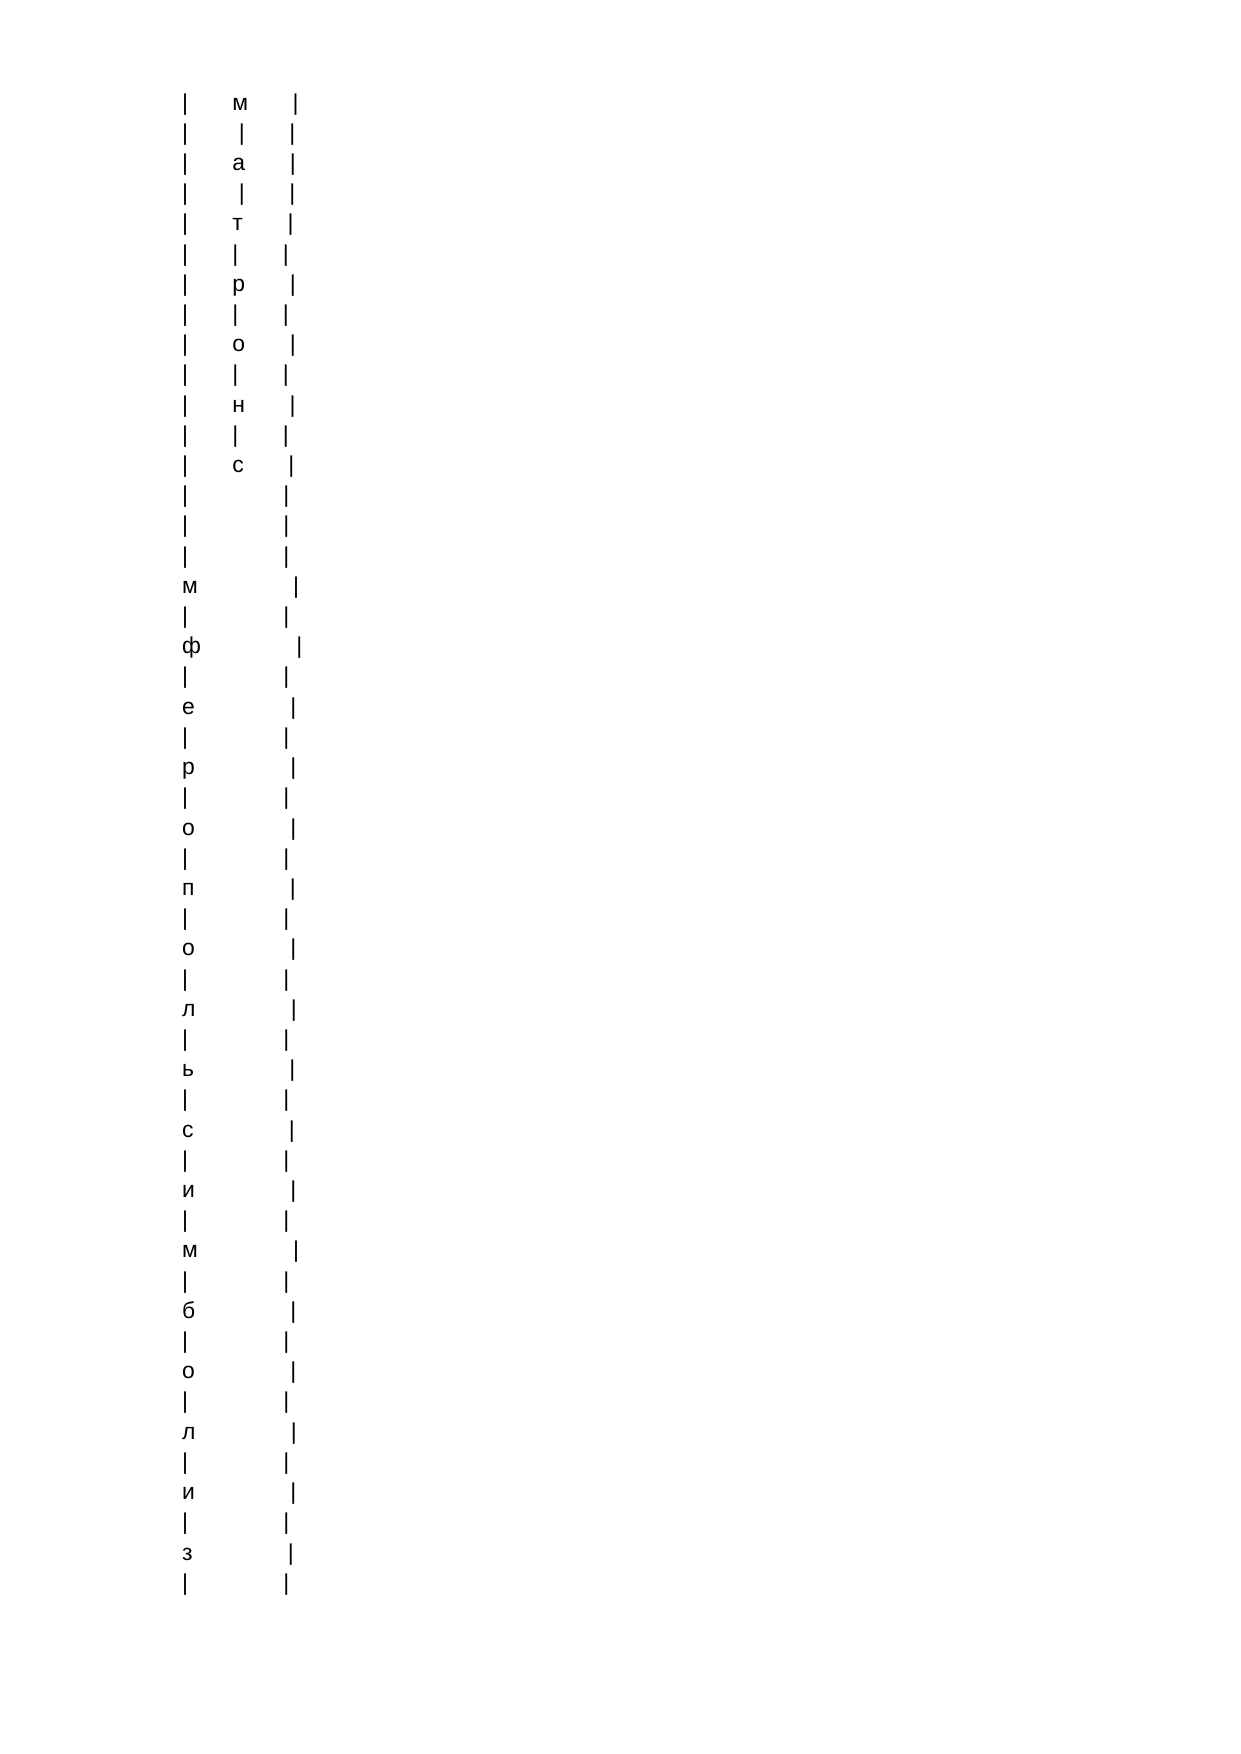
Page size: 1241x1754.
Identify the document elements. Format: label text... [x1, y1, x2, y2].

text е | [150, 693, 1090, 719]
text | | | [150, 360, 1090, 387]
text | | [150, 844, 1090, 870]
text | | [150, 1387, 1090, 1414]
text | | | [150, 300, 1090, 326]
text л | [150, 1418, 1090, 1444]
text | | [150, 602, 1090, 628]
text р | [150, 753, 1090, 779]
text | а | [150, 149, 1090, 175]
text | | [150, 542, 1090, 568]
text | т | [150, 209, 1090, 236]
text | м | [150, 88, 1090, 115]
text | | | [150, 421, 1090, 447]
text | | [150, 1267, 1090, 1293]
text | | [150, 511, 1090, 538]
text | | [150, 1085, 1090, 1112]
text и | [150, 1176, 1090, 1202]
text | р | [150, 270, 1090, 296]
text с | [150, 1116, 1090, 1142]
text ь | [150, 1055, 1090, 1082]
text о | [150, 934, 1090, 961]
text | | [150, 964, 1090, 991]
text | | [150, 1508, 1090, 1535]
text | | [150, 1206, 1090, 1233]
text | | | [150, 179, 1090, 206]
text | с | [150, 451, 1090, 477]
text | | [150, 1146, 1090, 1172]
text м | [150, 572, 1090, 598]
text | о | [150, 330, 1090, 357]
text п | [150, 874, 1090, 900]
text | | [150, 481, 1090, 508]
text ф | [150, 632, 1090, 659]
text и | [150, 1478, 1090, 1504]
text м | [150, 1236, 1090, 1263]
text з | [150, 1538, 1090, 1565]
text | | [150, 662, 1090, 689]
text | | [150, 1448, 1090, 1474]
text | н | [150, 391, 1090, 417]
text о | [150, 1357, 1090, 1384]
text | | | [150, 119, 1090, 145]
text | | | [150, 239, 1090, 266]
text л | [150, 995, 1090, 1021]
text | | [150, 723, 1090, 749]
text | | [150, 1025, 1090, 1051]
text | | [150, 1569, 1090, 1595]
text | | [150, 1327, 1090, 1353]
text о | [150, 813, 1090, 840]
text | | [150, 904, 1090, 931]
text б | [150, 1297, 1090, 1323]
text | | [150, 783, 1090, 810]
